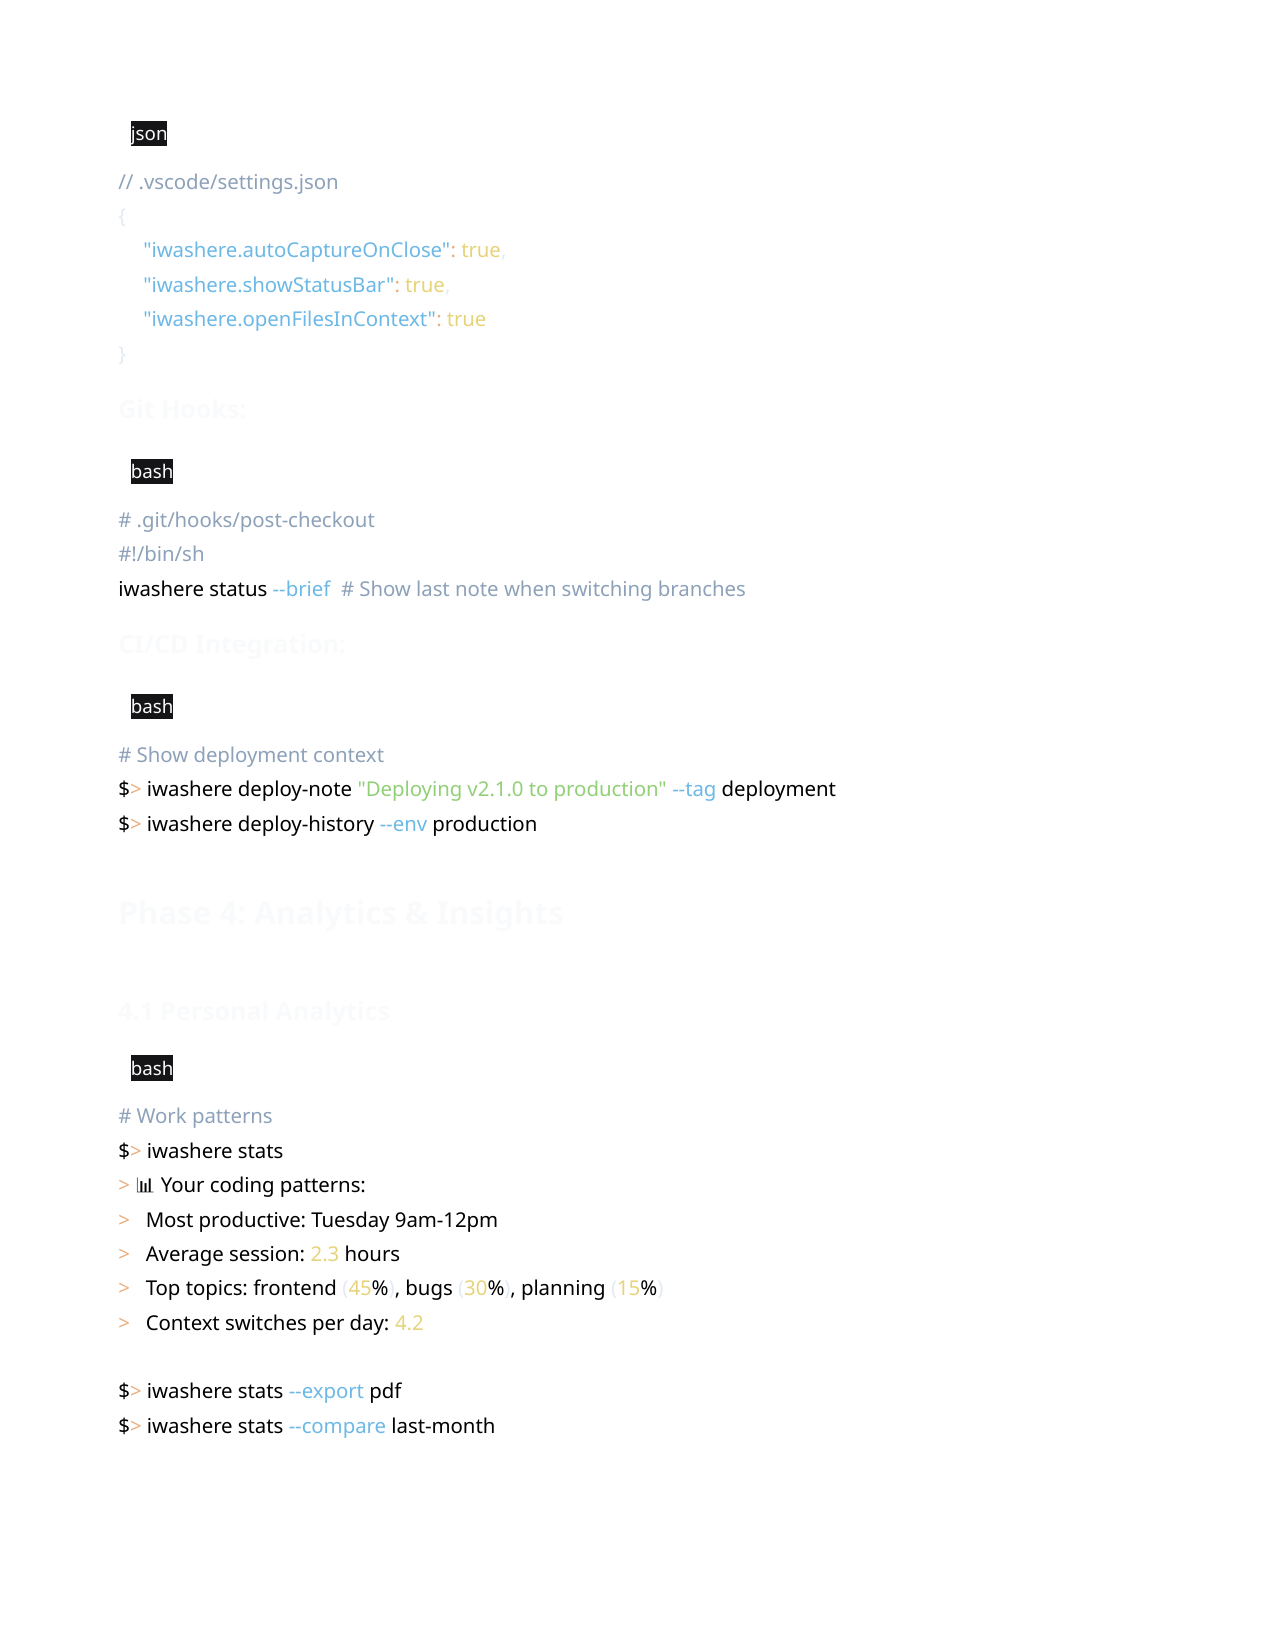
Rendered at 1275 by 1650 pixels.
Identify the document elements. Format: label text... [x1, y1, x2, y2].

text $> iwashere deploy-history --env production [118, 803, 1157, 837]
text # Show deployment context [118, 734, 1157, 768]
text # .git/hooks/post-checkout [118, 499, 1157, 533]
text Git Hooks: [118, 392, 1157, 426]
text } [118, 333, 1157, 367]
text { [118, 195, 1157, 229]
text #!/bin/sh [118, 533, 1157, 568]
text $> iwashere stats [118, 1130, 1157, 1164]
text bash [131, 691, 1157, 719]
text > 📊 Your coding patterns: [118, 1164, 1157, 1198]
text > Most productive: Tuesday 9am-12pm [118, 1198, 1157, 1233]
text "iwashere.autoCaptureOnClose": true, [118, 229, 1157, 264]
subtitle 4.1 Personal Analytics [118, 984, 1157, 1028]
text $> iwashere stats --compare last-month [118, 1405, 1157, 1439]
text bash [131, 456, 1157, 484]
subtitle Phase 4: Analytics & Insights [118, 887, 1157, 934]
text # Work patterns [118, 1095, 1157, 1130]
text > Top topics: frontend (45%), bugs (30%), planning (15%) [118, 1267, 1157, 1302]
text iwashere status --brief # Show last note when switching branches [118, 568, 1157, 602]
text // .vscode/settings.json [118, 161, 1157, 195]
text > Context switches per day: 4.2 [118, 1302, 1157, 1336]
text "iwashere.showStatusBar": true, [118, 264, 1157, 298]
text json [131, 118, 1157, 146]
text "iwashere.openFilesInContext": true [118, 298, 1157, 333]
text > Average session: 2.3 hours [118, 1233, 1157, 1267]
text bash [131, 1053, 1157, 1081]
text $> iwashere stats --export pdf [118, 1370, 1157, 1405]
text CI/CD Integration: [118, 627, 1157, 661]
text $> iwashere deploy-note "Deploying v2.1.0 to production" --tag deployment [118, 768, 1157, 803]
